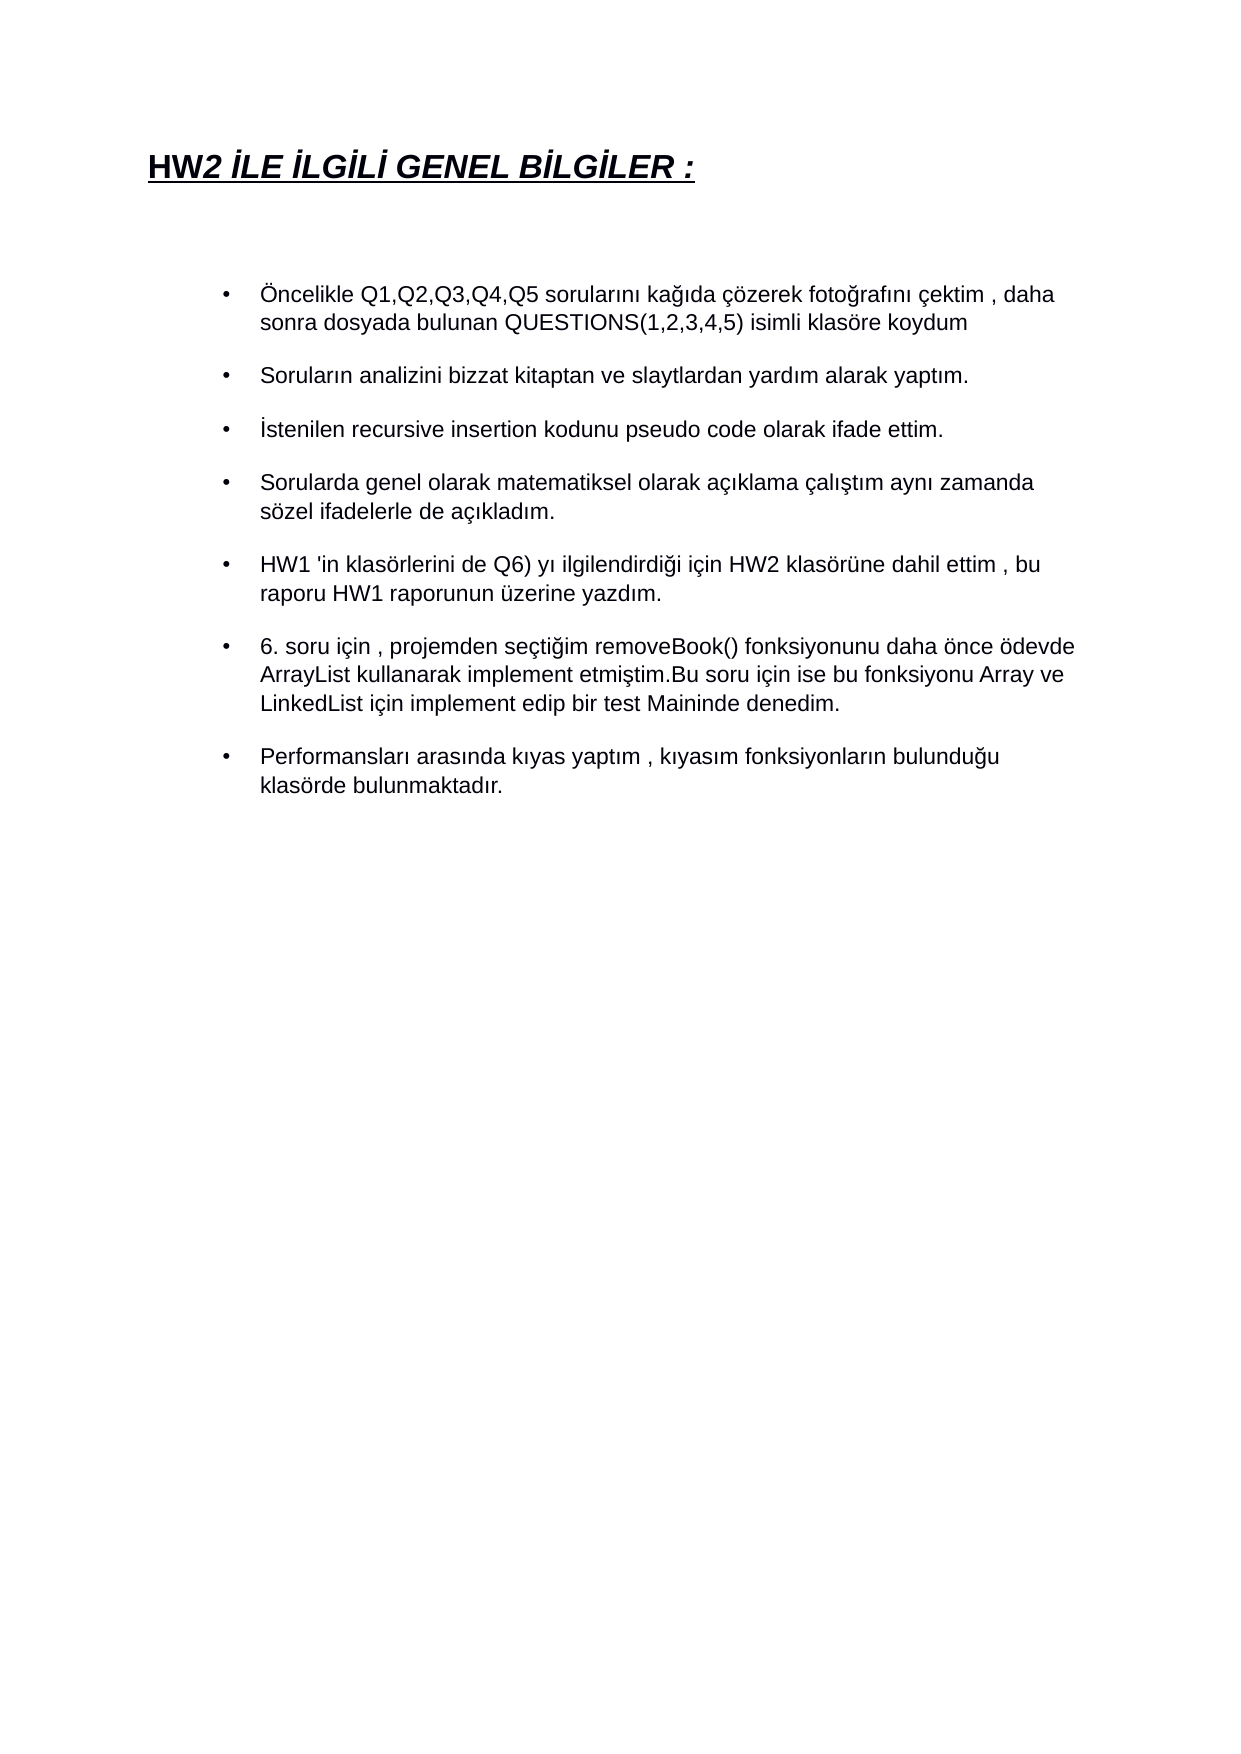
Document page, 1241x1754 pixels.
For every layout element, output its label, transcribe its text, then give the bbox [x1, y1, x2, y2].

subtitle Performansları arasında kıyas yaptım , kıyasım fonksiyonların bulunduğu klasörde bulunmaktadır. [222, 743, 1093, 798]
subtitle HW1 'in klasörlerini de Q6) yı ilgilendirdiği için HW2 klasörüne dahil ettim , bu raporu HW1 raporunun üzerine yazdım. [222, 551, 1093, 606]
subtitle HW2 İLE İLGİLİ GENEL BİLGİLER : [148, 148, 1093, 186]
subtitle Sorularda genel olarak matematiksel olarak açıklama çalıştım aynı zamanda sözel ifadelerle de açıkladım. [222, 469, 1093, 524]
subtitle Soruların analizini bizzat kitaptan ve slaytlardan yardım alarak yaptım. [222, 362, 1093, 389]
subtitle İstenilen recursive insertion kodunu pseudo code olarak ifade ettim. [222, 416, 1093, 442]
subtitle 6. soru için , projemden seçtiğim removeBook() fonksiyonunu daha önce ödevde ArrayList kullanarak implement etmiştim.Bu soru için ise bu fonksiyonu Array ve LinkedList için implement edip bir test Maininde denedim. [222, 633, 1093, 716]
subtitle Öncelikle Q1,Q2,Q3,Q4,Q5 sorularını kağıda çözerek fotoğrafını çektim , daha sonra dosyada bulunan QUESTIONS(1,2,3,4,5) isimli klasöre koydum [222, 281, 1093, 335]
